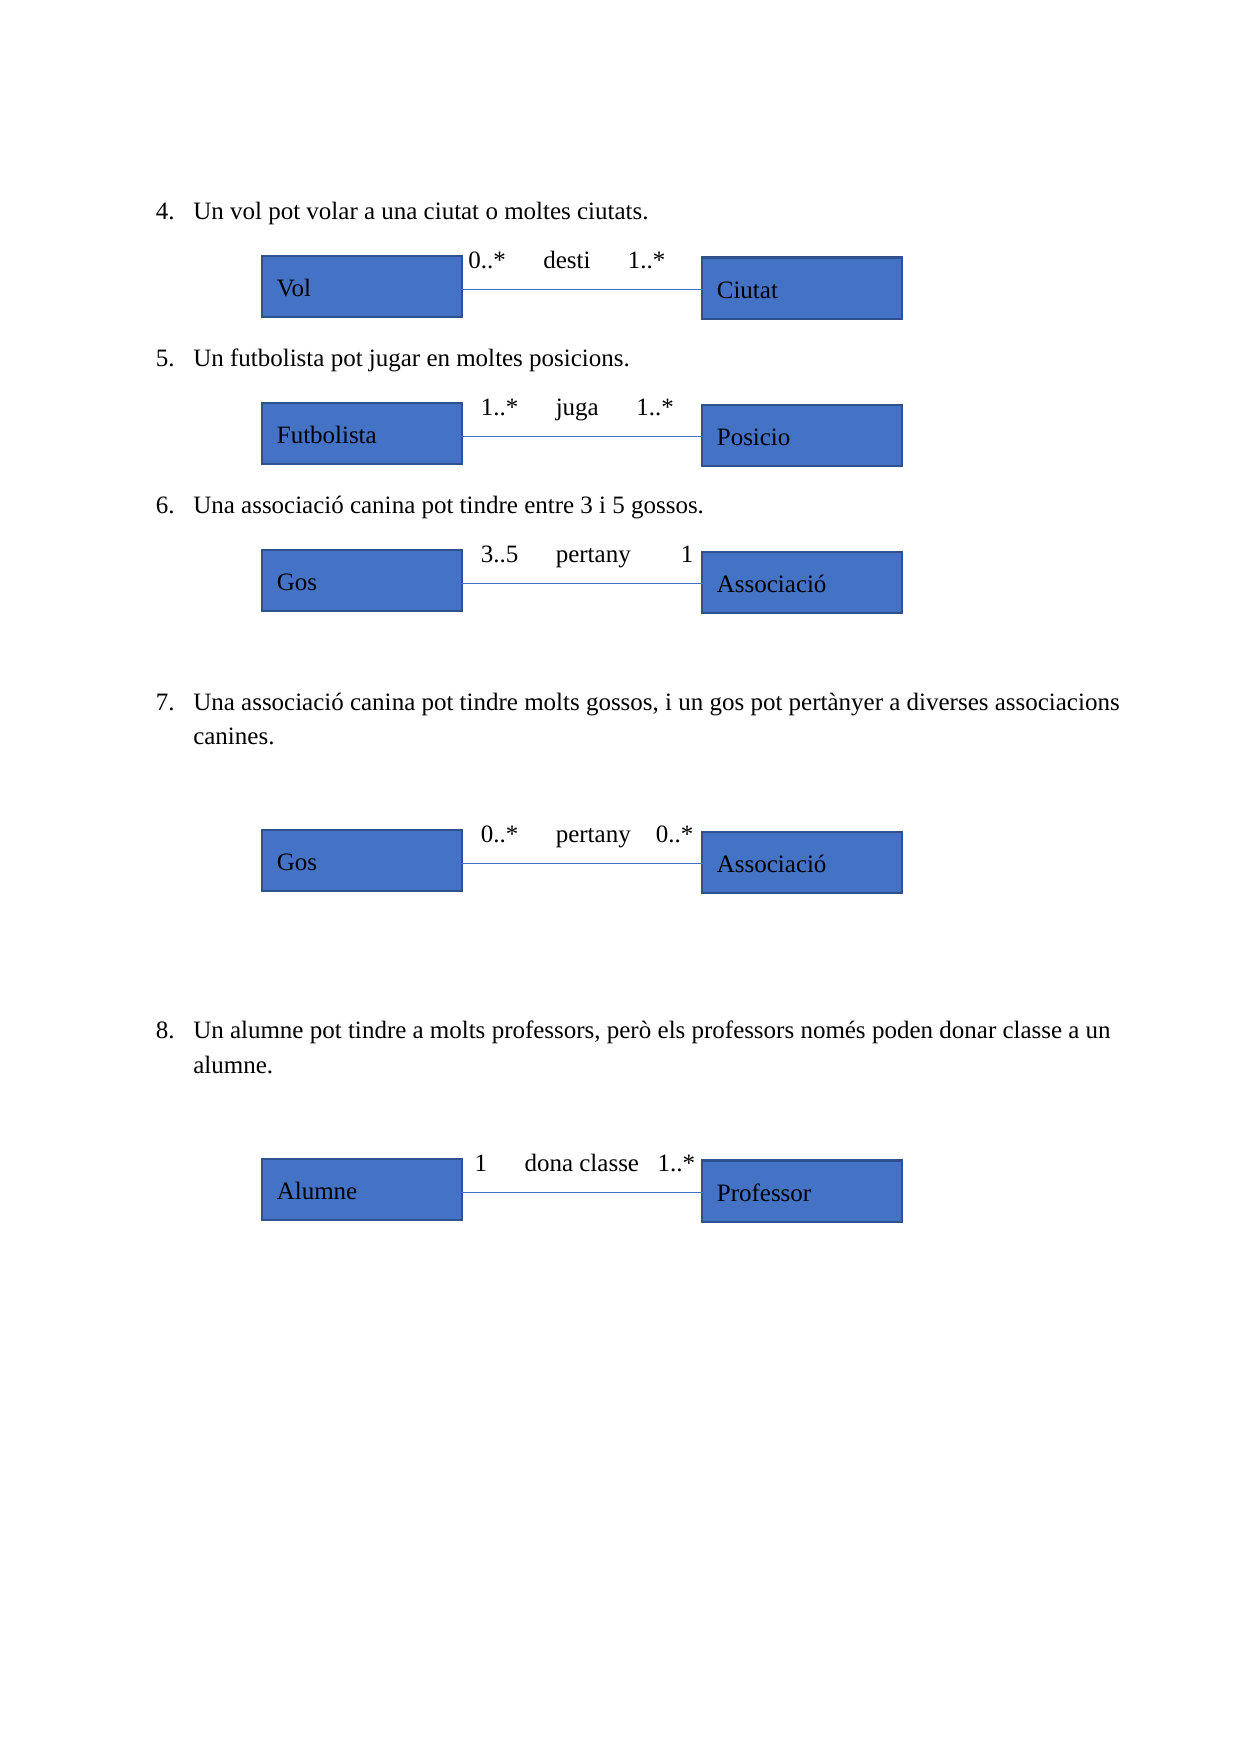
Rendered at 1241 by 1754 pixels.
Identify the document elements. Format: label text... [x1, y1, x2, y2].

text 3..5 pertany 1 [156, 539, 1122, 568]
text 1..* juga 1..* [156, 392, 1122, 421]
list Un vol pot volar a una ciutat o moltes ciutats. [156, 196, 1122, 225]
text 0..* pertany 0..* [156, 819, 1122, 848]
list Un alumne pot tindre a molts professors, però els professors només poden donar classe a un alumne. [156, 1015, 1122, 1079]
text 1 dona classe 1..* [156, 1148, 1122, 1177]
list Una associació canina pot tindre entre 3 i 5 gossos. [156, 490, 1122, 519]
list Una associació canina pot tindre molts gossos, i un gos pot pertànyer a diverses associacions canines. [156, 687, 1122, 750]
text 0..* desti 1..* [118, 245, 1122, 274]
list Un futbolista pot jugar en moltes posicions. [156, 343, 1122, 372]
